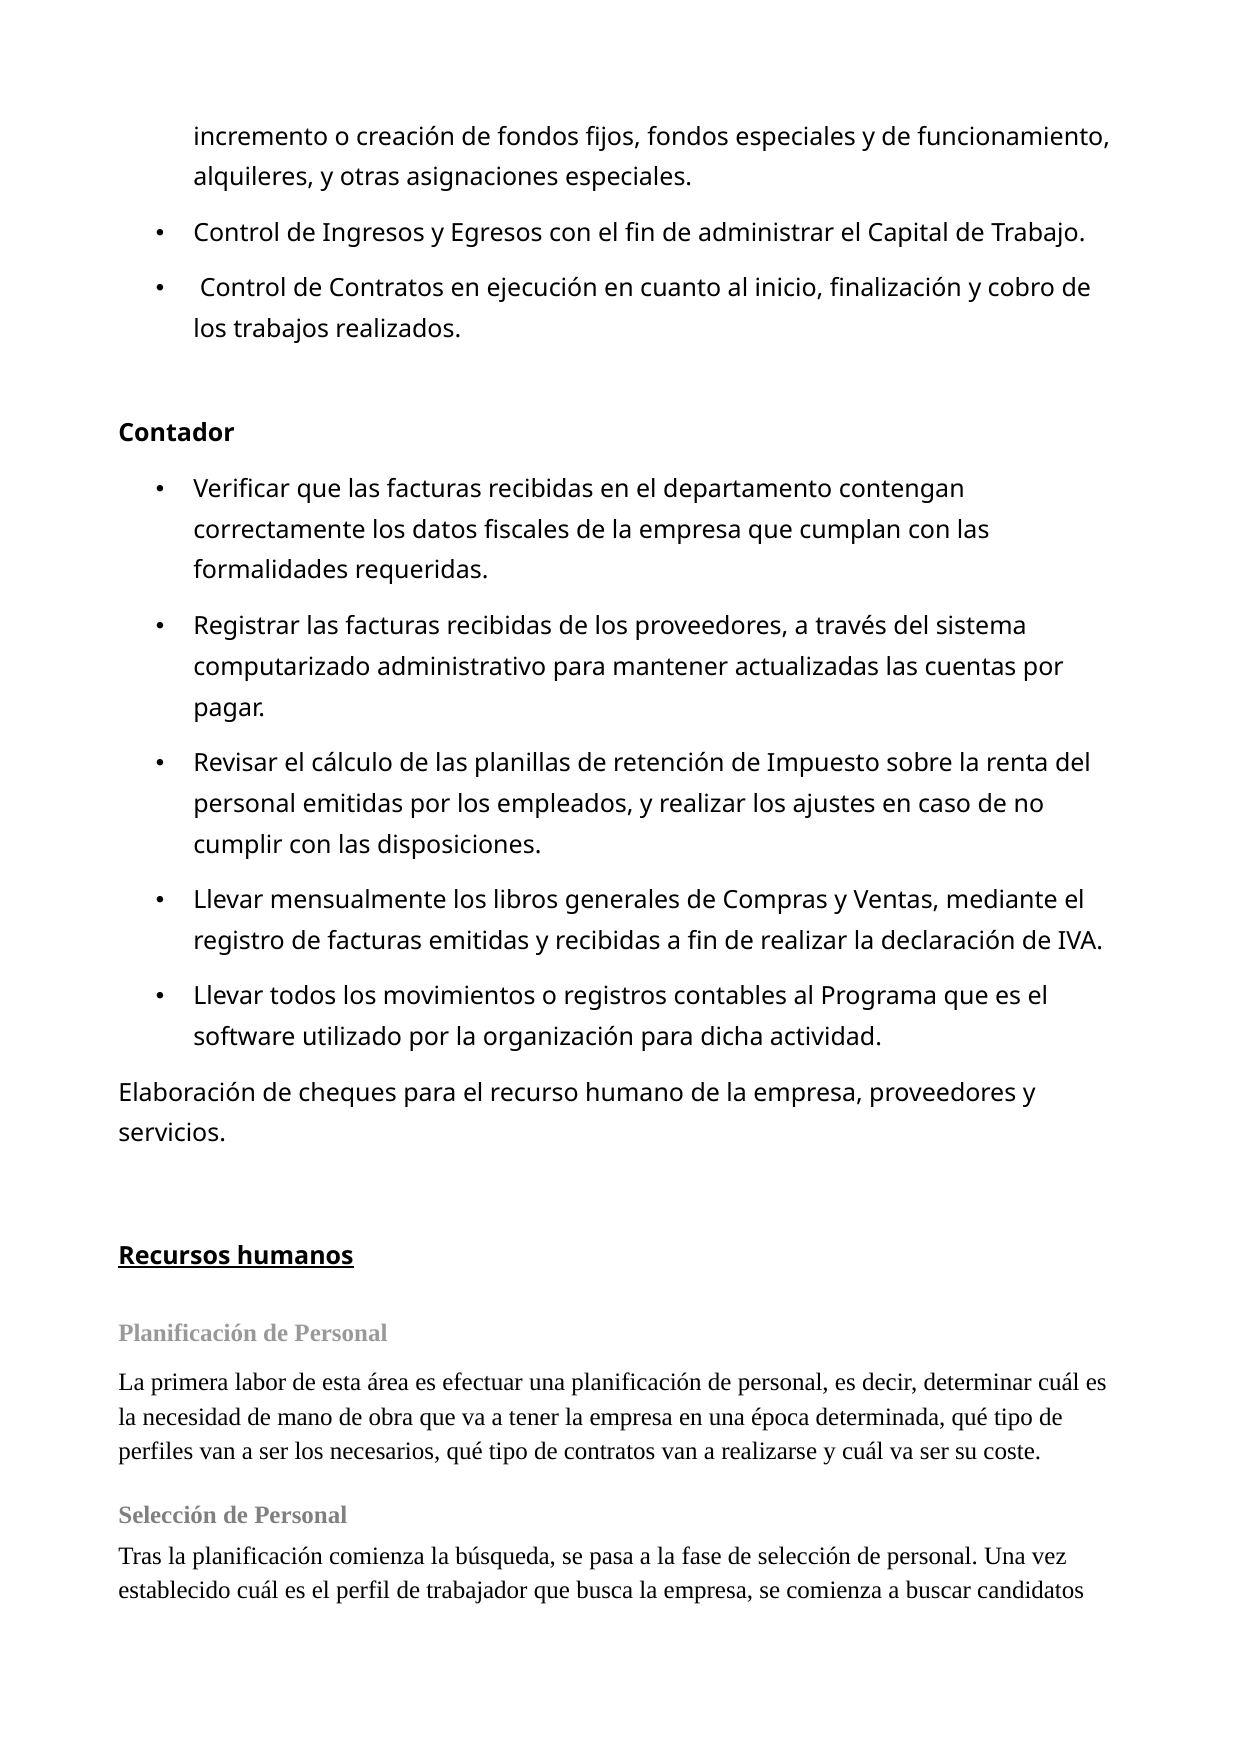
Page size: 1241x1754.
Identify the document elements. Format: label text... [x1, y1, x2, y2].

list Llevar todos los movimientos o registros contables al Programa que es el software utilizado por la organización para dicha actividad. [156, 978, 1122, 1053]
text La primera labor de esta área es efectuar una planificación de personal, es decir, determinar cuál es la necesidad de mano de obra que va a tener la empresa en una época determinada, qué tipo de perfiles van a ser los necesarios, qué tipo de contratos van a realizarse y cuál va ser su coste. [118, 1367, 1122, 1465]
text Contador [118, 415, 1122, 449]
list incremento o creación de fondos fijos, fondos especiales y de funcionamiento, alquileres, y otras asignaciones especiales. [156, 118, 1122, 193]
text Elaboración de cheques para el recurso humano de la empresa, proveedores y servicios. Recursos humanos Planificación de Personal [118, 1074, 1122, 1347]
list Registrar las facturas recibidas de los proveedores, a través del sistema computarizado administrativo para mantener actualizadas las cuentas por pagar. [156, 608, 1122, 723]
text Tras la planificación comienza la búsqueda, se pasa a la fase de selección de personal. Una vez establecido cuál es el perfil de trabajador que busca la empresa, se comienza a buscar candidatos [118, 1541, 1122, 1604]
subtitle Selección de Personal [118, 1500, 1122, 1529]
list Control de Ingresos y Egresos con el fin de administrar el Capital de Trabajo. [156, 214, 1122, 248]
list Llevar mensualmente los libros generales de Compras y Ventas, mediante el registro de facturas emitidas y recibidas a fin de realizar la declaración de IVA. [156, 882, 1122, 957]
list Revisar el cálculo de las planillas de retención de Impuesto sobre la renta del personal emitidas por los empleados, y realizar los ajustes en caso de no cumplir con las disposiciones. [156, 745, 1122, 860]
list Verificar que las facturas recibidas en el departamento contengan correctamente los datos fiscales de la empresa que cumplan con las formalidades requeridas. [156, 471, 1122, 586]
list Control de Contratos en ejecución en cuanto al inicio, finalización y cobro de los trabajos realizados. [156, 270, 1122, 345]
